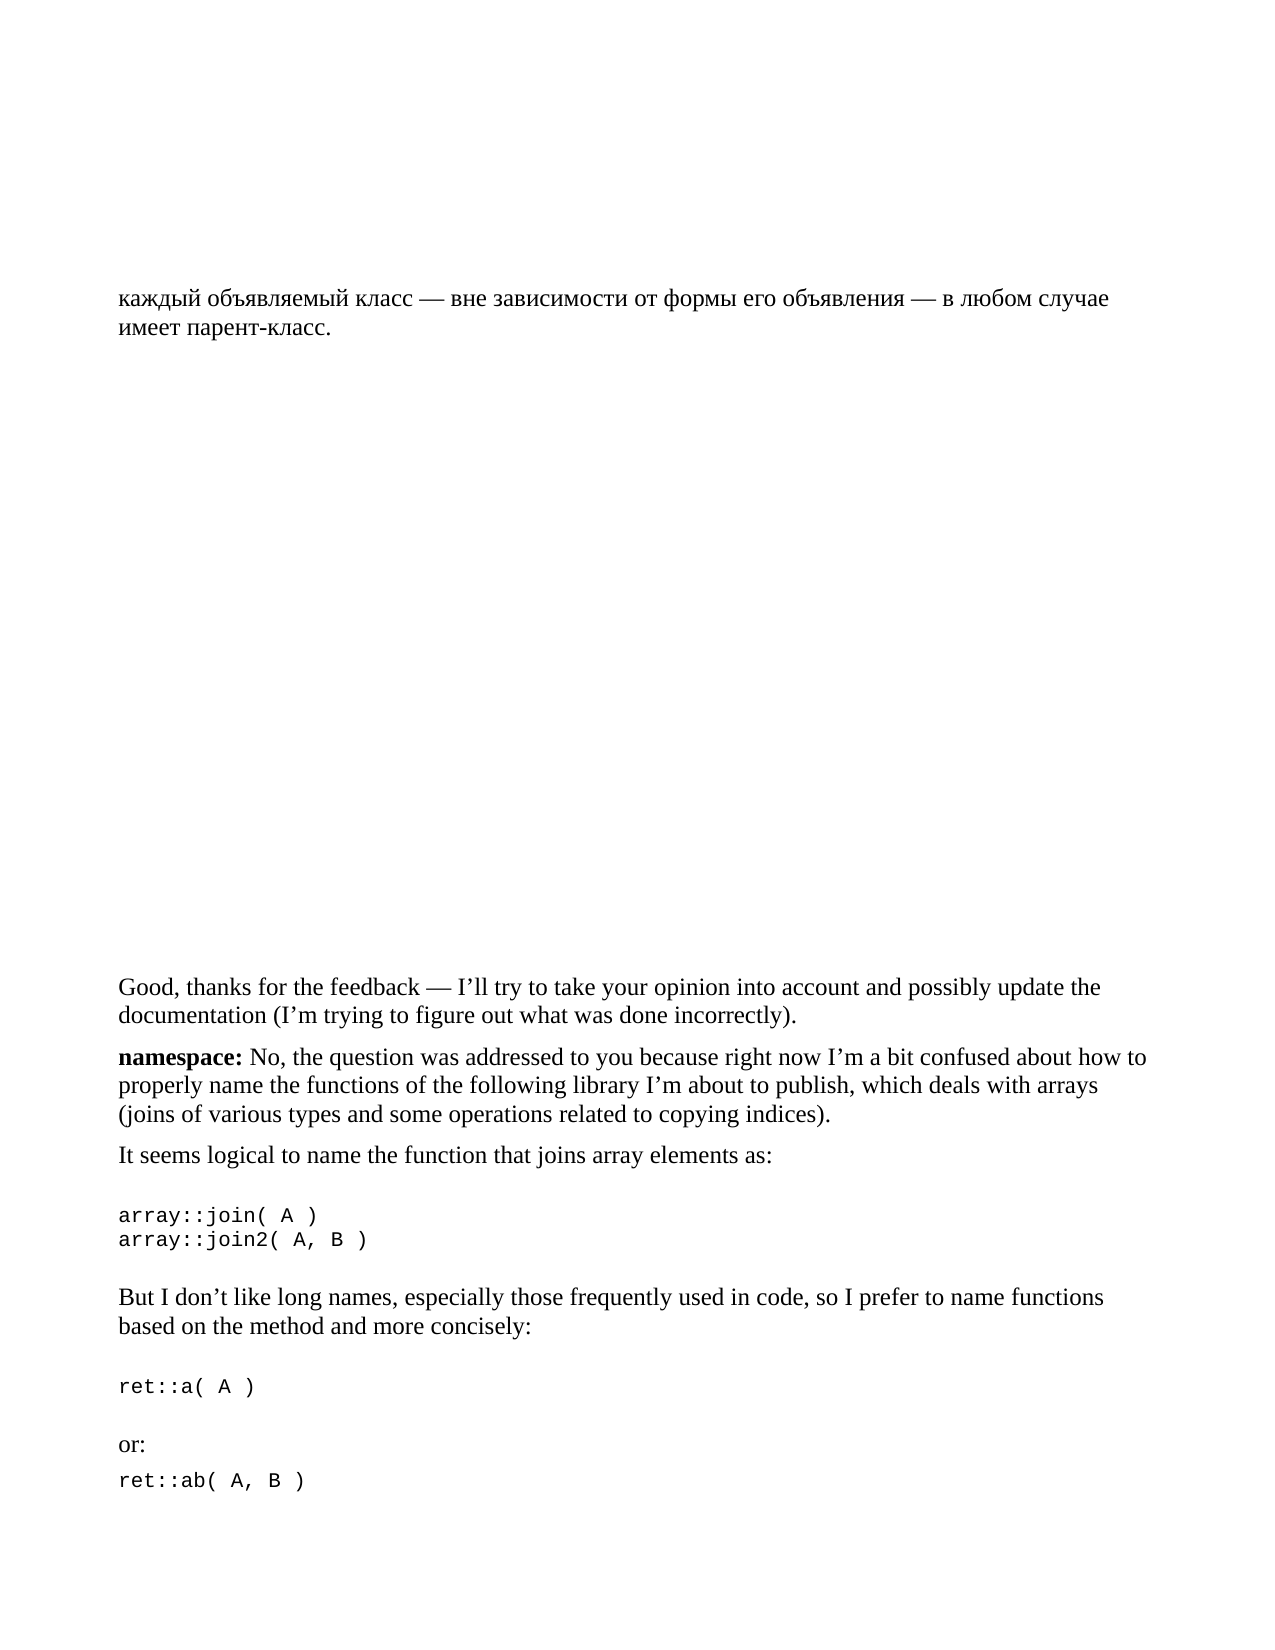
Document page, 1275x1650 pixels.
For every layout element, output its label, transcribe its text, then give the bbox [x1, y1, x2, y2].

text But I don’t like long names, especially those frequently used in code, so I prefer to name functions based on the method and more concisely: [118, 1282, 1157, 1340]
text It seems logical to name the function that joins array elements as: [118, 1141, 1157, 1169]
text array::join( A ) [118, 1206, 1157, 1229]
text ret::a( A ) [118, 1376, 1157, 1399]
text каждый объявляемый класс — вне зависимости от формы его объявления — в любом случае имеет парент-класс. [118, 283, 1157, 341]
text Good, thanks for the feedback — I’ll try to take your opinion into account and possibly update the documentation (I’m trying to figure out what was done incorrectly). [118, 972, 1157, 1029]
text or: [118, 1429, 1157, 1458]
text namespace: No, the question was addressed to you because right now I’m a bit confused about how to properly name the functions of the following library I’m about to publish, which deals with arrays (joins of various types and some operations related to copying indices). [118, 1042, 1157, 1128]
text ret::ab( A, B ) [118, 1470, 1157, 1494]
text array::join2( A, B ) [118, 1229, 1157, 1253]
